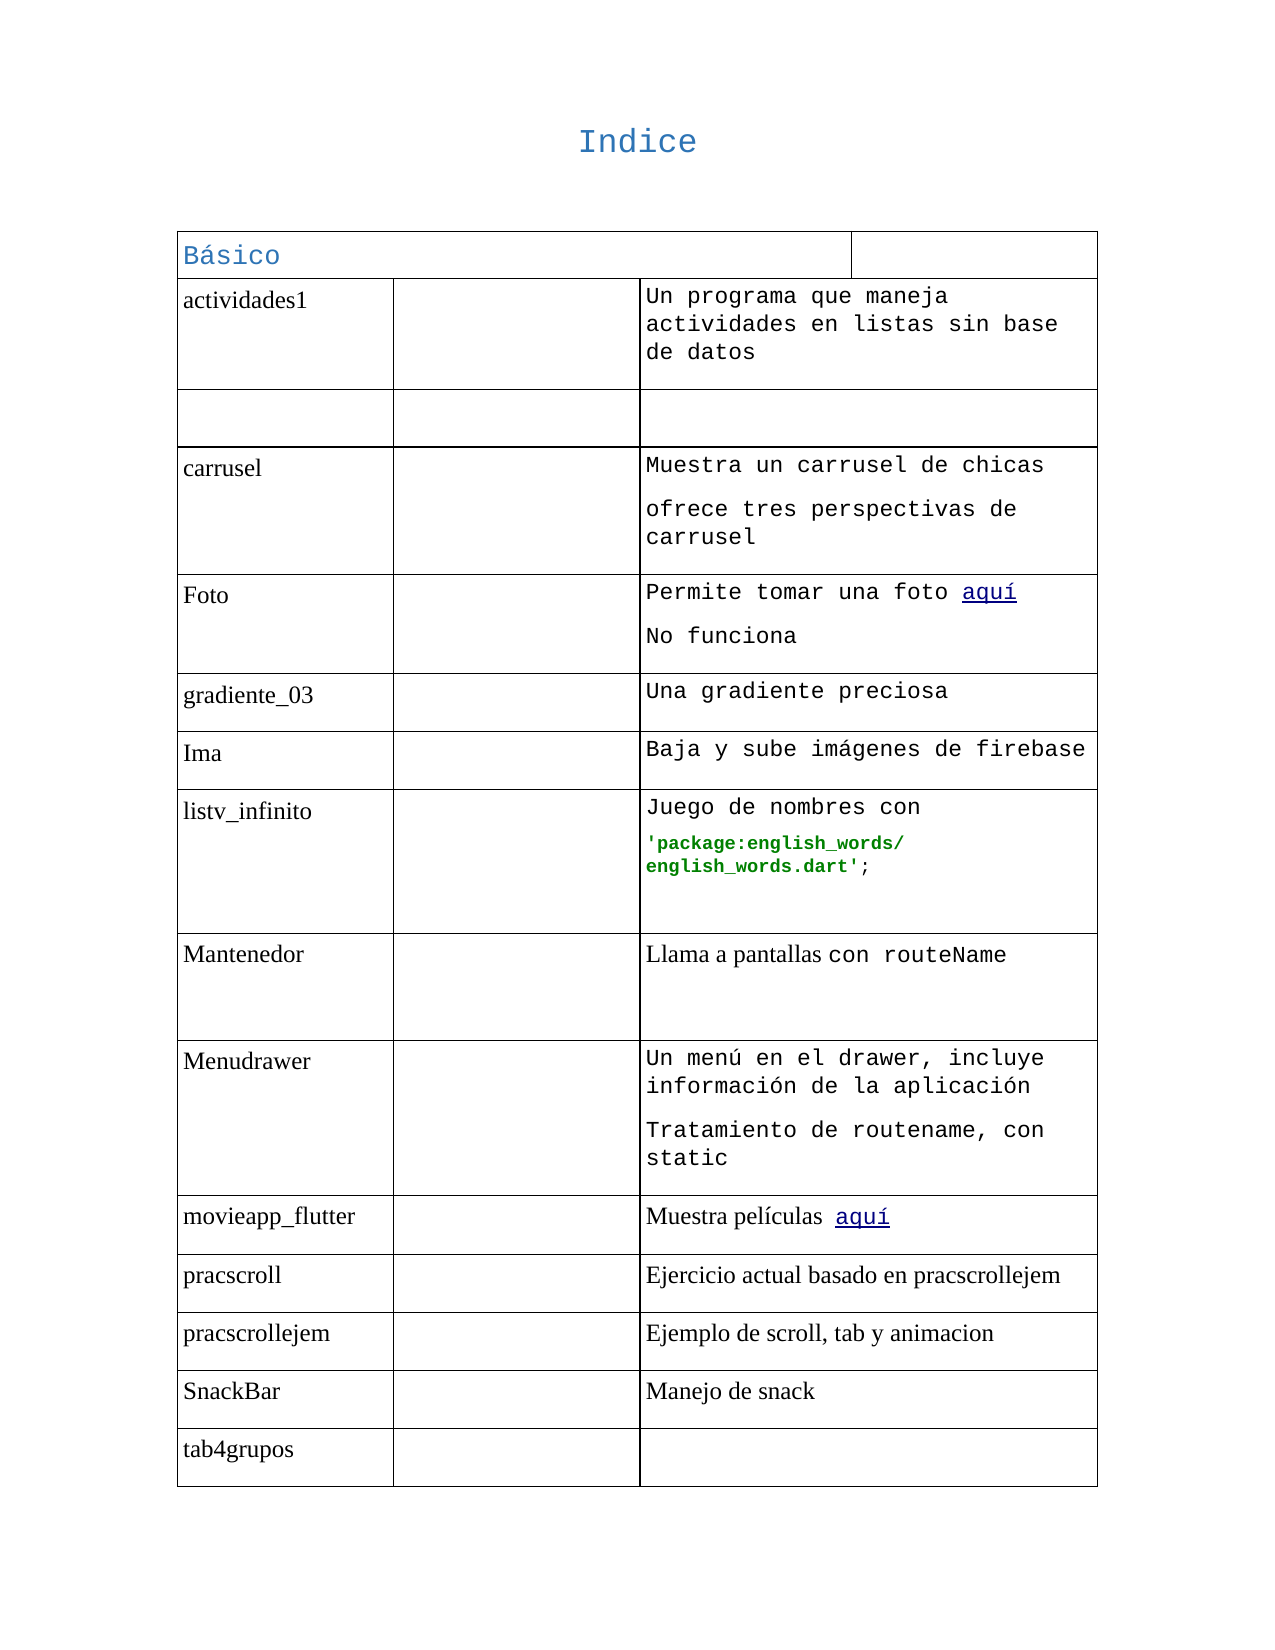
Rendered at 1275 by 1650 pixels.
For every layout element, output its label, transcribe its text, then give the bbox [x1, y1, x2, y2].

table_cell [641, 390, 1097, 446]
table_cell [394, 1196, 639, 1254]
table_cell Muestra películas aquí [641, 1196, 1097, 1254]
table_cell [394, 1429, 639, 1486]
table_cell Foto [178, 575, 393, 673]
table_cell SnackBar [178, 1371, 393, 1428]
table_cell pracscrollejem [178, 1313, 393, 1370]
table_cell Un menú en el drawer, incluye información de la aplicación Tratamiento de routename, con static [641, 1041, 1097, 1194]
table_header [852, 232, 1097, 278]
table_cell Una gradiente preciosa [641, 674, 1097, 731]
table_header Básico [178, 232, 851, 278]
table_cell Juego de nombres con 'package:english_words/english_words.dart'; [641, 790, 1097, 933]
table_cell tab4grupos [178, 1429, 393, 1486]
table_cell [641, 1429, 1097, 1486]
table_cell [178, 390, 393, 446]
table_cell Permite tomar una foto aquí No funciona [641, 575, 1097, 673]
table_cell [394, 448, 639, 574]
table_cell Manejo de snack [641, 1371, 1097, 1428]
table_cell Mantenedor [178, 934, 393, 1039]
table_cell Ejercicio actual basado en pracscrollejem [641, 1255, 1097, 1312]
table_cell carrusel [178, 448, 393, 574]
table_cell [394, 575, 639, 673]
subtitle Indice [177, 125, 1098, 163]
table_cell [394, 934, 639, 1039]
table_cell Ima [178, 732, 393, 789]
table_cell Muestra un carrusel de chicas ofrece tres perspectivas de carrusel [641, 448, 1097, 574]
table_cell [394, 674, 639, 731]
table_cell Llama a pantallas con routeName [641, 934, 1097, 1039]
table_cell [394, 1313, 639, 1370]
table_cell Un programa que maneja actividades en listas sin base de datos [641, 279, 1097, 388]
table_cell [394, 790, 639, 933]
table_cell [394, 1255, 639, 1312]
table_cell Menudrawer [178, 1041, 393, 1194]
table_cell actividades1 [178, 279, 393, 388]
table_cell [394, 390, 639, 446]
table_cell pracscroll [178, 1255, 393, 1312]
table_cell [394, 732, 639, 789]
table_cell [394, 1371, 639, 1428]
table_cell [394, 1041, 639, 1194]
table_cell listv_infinito [178, 790, 393, 933]
table_cell Baja y sube imágenes de firebase [641, 732, 1097, 789]
table_cell Ejemplo de scroll, tab y animacion [641, 1313, 1097, 1370]
table_cell movieapp_flutter [178, 1196, 393, 1254]
table_cell [394, 279, 639, 388]
table_cell gradiente_03 [178, 674, 393, 731]
